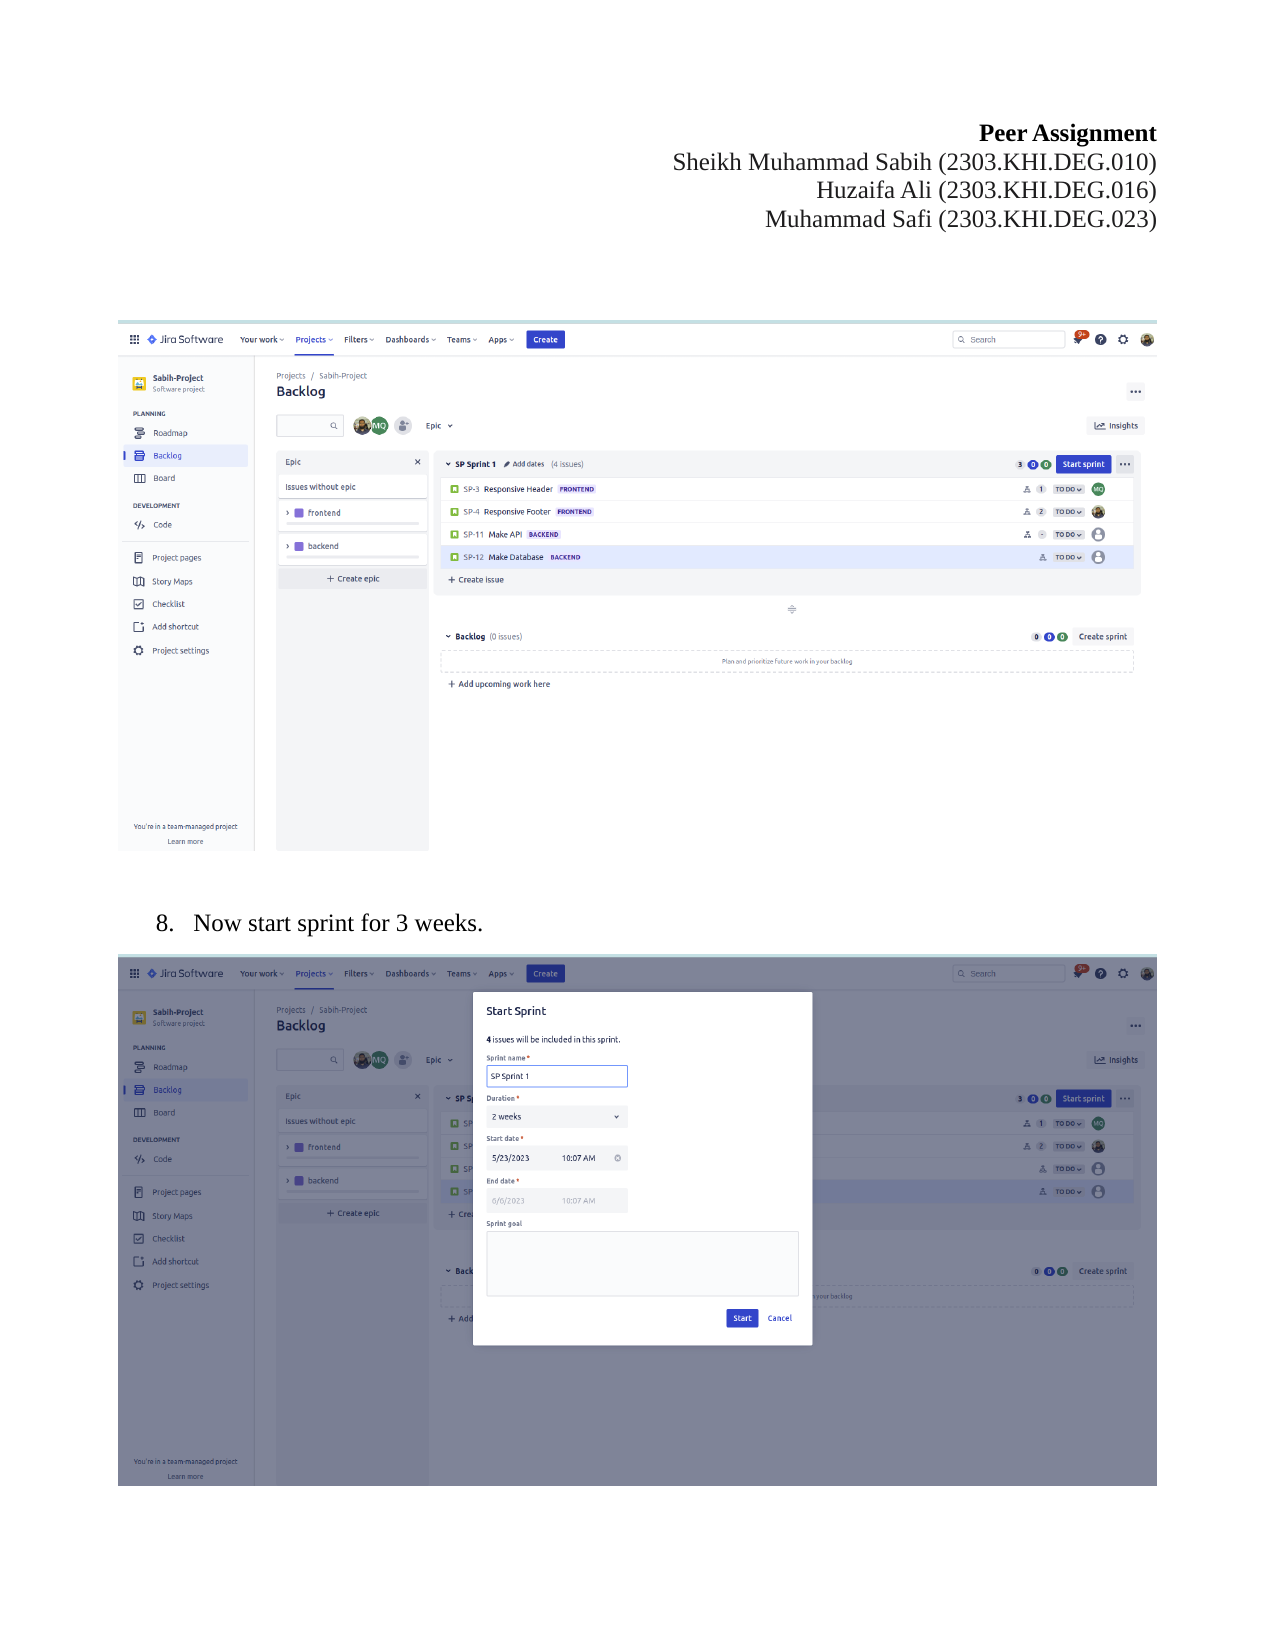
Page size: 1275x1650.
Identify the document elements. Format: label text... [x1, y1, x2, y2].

list Now start sprint for 3 weeks. [156, 908, 1157, 937]
picture [118, 954, 1157, 1486]
picture [118, 320, 1157, 851]
